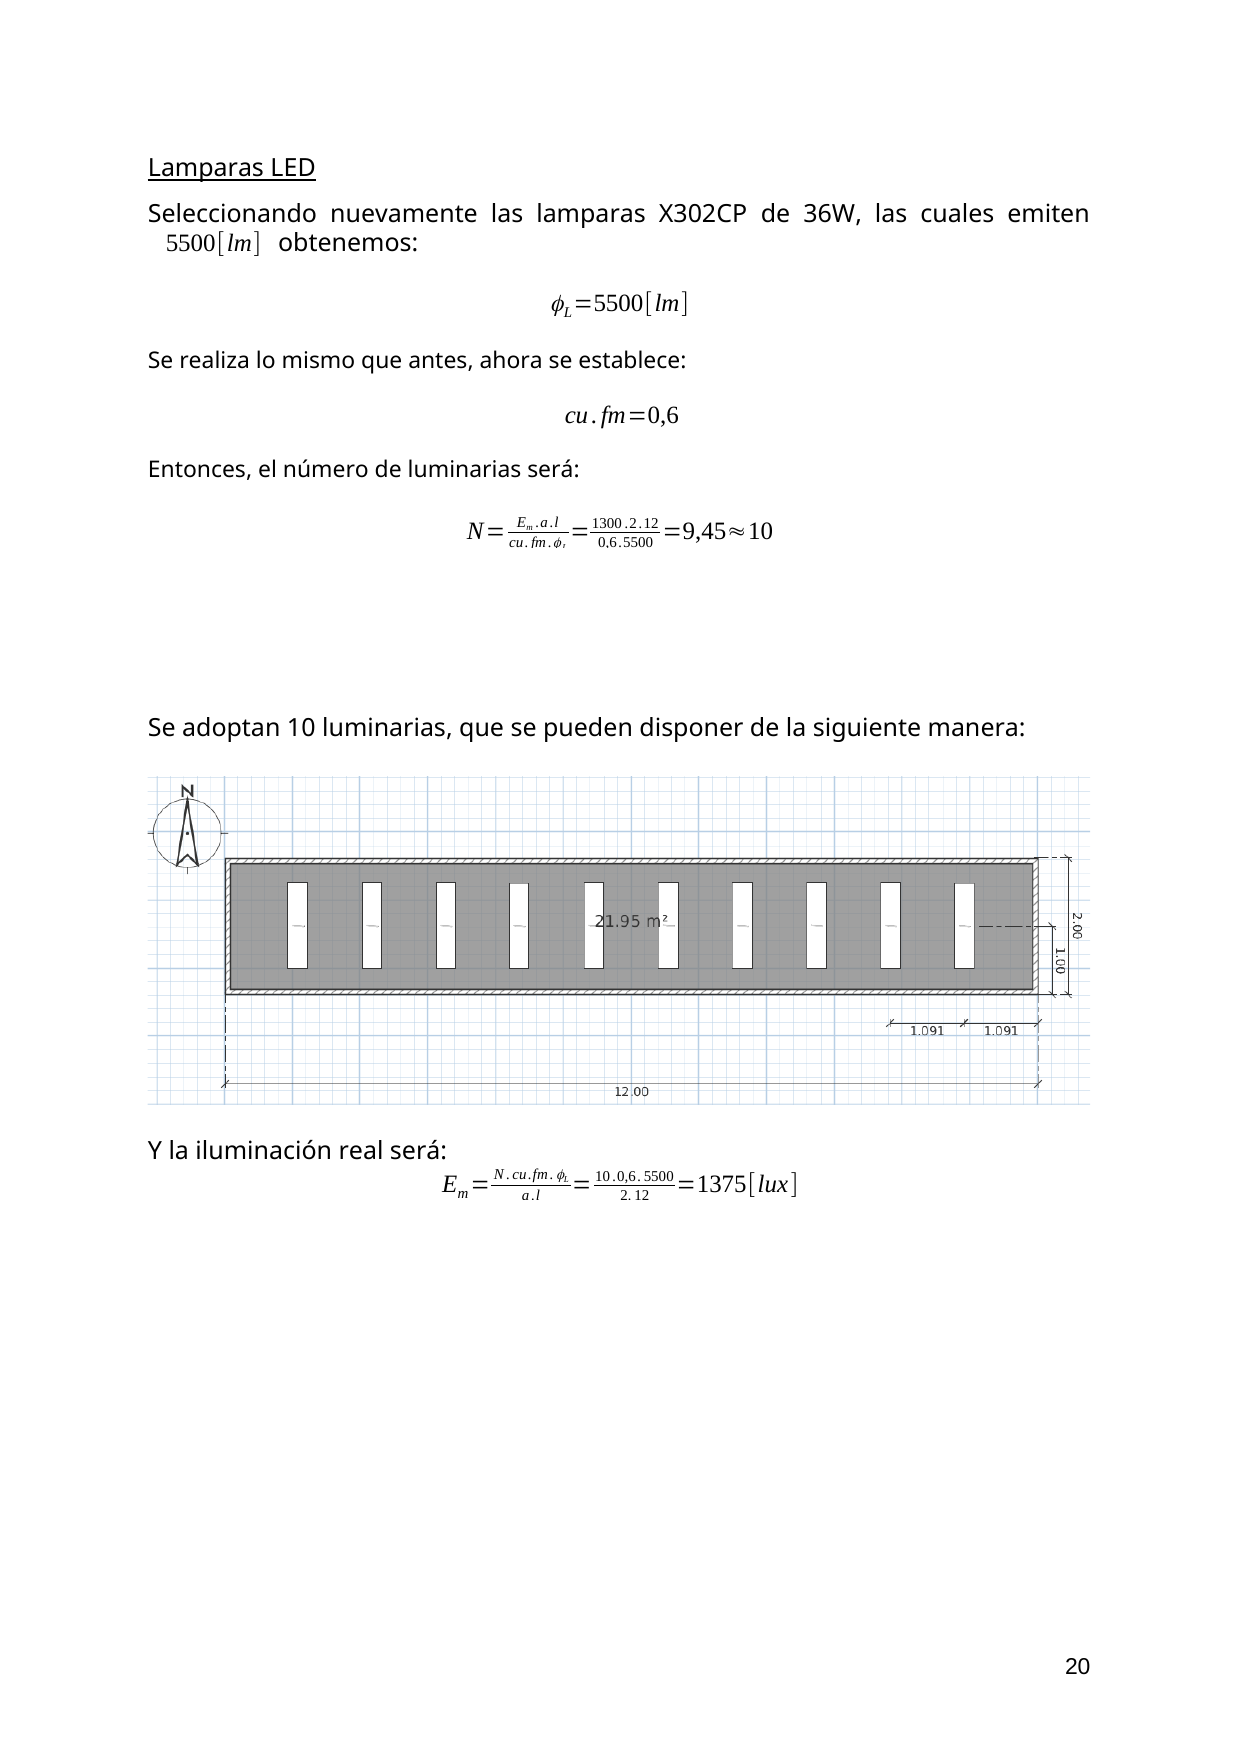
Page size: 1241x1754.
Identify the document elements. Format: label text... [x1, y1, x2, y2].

text Se realiza lo mismo que antes, ahora se establece: [148, 346, 1090, 374]
text Entonces, el número de luminarias será: [148, 455, 1090, 483]
text Seleccionando nuevamente las lamparas X302CP de 36W, las cuales emiten obtenemos: [148, 197, 1090, 259]
subtitle Lamparas LED [148, 150, 1090, 184]
picture [147, 776, 1091, 1105]
text Y la iluminación real será: [148, 1135, 1090, 1166]
text Se adoptan 10 luminarias, que se pueden disponer de la siguiente manera: [148, 712, 1090, 743]
